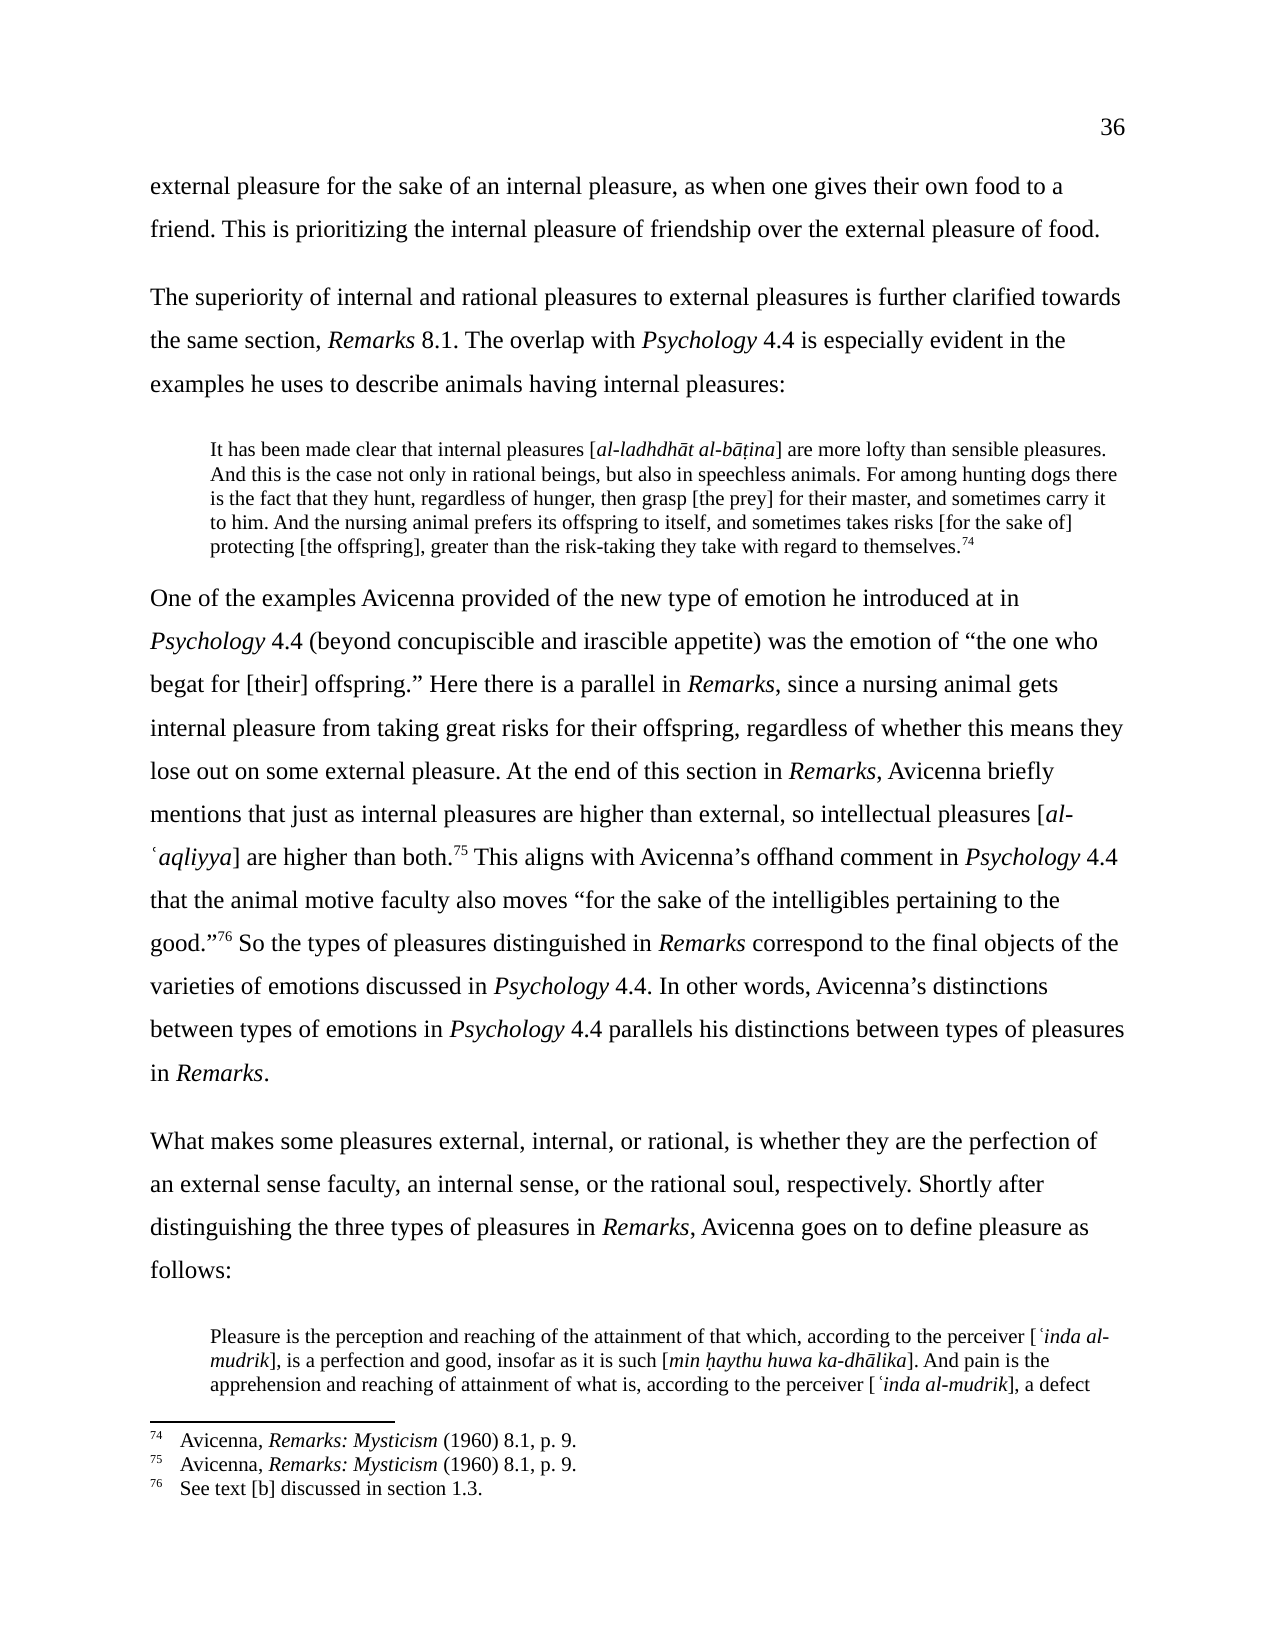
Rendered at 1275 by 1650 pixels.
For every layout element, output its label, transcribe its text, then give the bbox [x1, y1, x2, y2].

text One of the examples Avicenna provided of the new type of emotion he introduced at in Psychology 4.4 (beyond concupiscible and irascible appetite) was the emotion of “the one who begat for [their] offspring.” Here there is a parallel in Remarks, since a nursing animal gets internal pleasure from taking great risks for their offspring, regardless of whether this means they lose out on some external pleasure. At the end of this section in Remarks, Avicenna briefly mentions that just as internal pleasures are higher than external, so intellectual pleasures [al-ʿaqliyya] are higher than both. This aligns with Avicenna’s offhand comment in Psychology 4.4 that the animal motive faculty also moves “for the sake of the intelligibles pertaining to the good.” So the types of pleasures distinguished in Remarks correspond to the final objects of the varieties of emotions discussed in Psychology 4.4. In other words, Avicenna’s distinctions between types of emotions in Psychology 4.4 parallels his distinctions between types of pleasures in Remarks. [150, 583, 1125, 1086]
text Avicenna, Remarks: Mysticism (1960) 8.1, p. 9. [150, 1452, 1125, 1476]
text See text [b] discussed in section 1.3. [150, 1476, 1125, 1500]
text What makes some pleasures external, internal, or rational, is whether they are the perfection of an external sense faculty, an internal sense, or the rational soul, respectively. Shortly after distinguishing the three types of pleasures in Remarks, Avicenna goes on to define pleasure as follows: [150, 1126, 1125, 1284]
text It has been made clear that internal pleasures [al-ladhdhāt al-bāṭina] are more lofty than sensible pleasures. And this is the case not only in rational beings, but also in speechless animals. For among hunting dogs there is the fact that they hunt, regardless of hunger, then grasp [the prey] for their master, and sometimes carry it to him. And the nursing animal prefers its offspring to itself, and sometimes takes risks [for the sake of] protecting [the offspring], greater than the risk-taking they take with regard to themselves. [210, 437, 1125, 558]
text external pleasure for the sake of an internal pleasure, as when one gives their own food to a friend. This is prioritizing the internal pleasure of friendship over the external pleasure of food. [150, 171, 1125, 243]
text The superiority of internal and rational pleasures to external pleasures is further clarified towards the same section, Remarks 8.1. The overlap with Psychology 4.4 is especially evident in the examples he uses to describe animals having internal pleasures: [150, 282, 1125, 397]
text Pleasure is the perception and reaching of the attainment of that which, according to the perceiver [ʿinda al-mudrik], is a perfection and good, insofar as it is such [min ḥaythu huwa ka-dhālika]. And pain is the apprehension and reaching of attainment of what is, according to the perceiver [ʿinda al-mudrik], a defect [210, 1324, 1125, 1396]
text Avicenna, Remarks: Mysticism (1960) 8.1, p. 9. [150, 1428, 1125, 1452]
